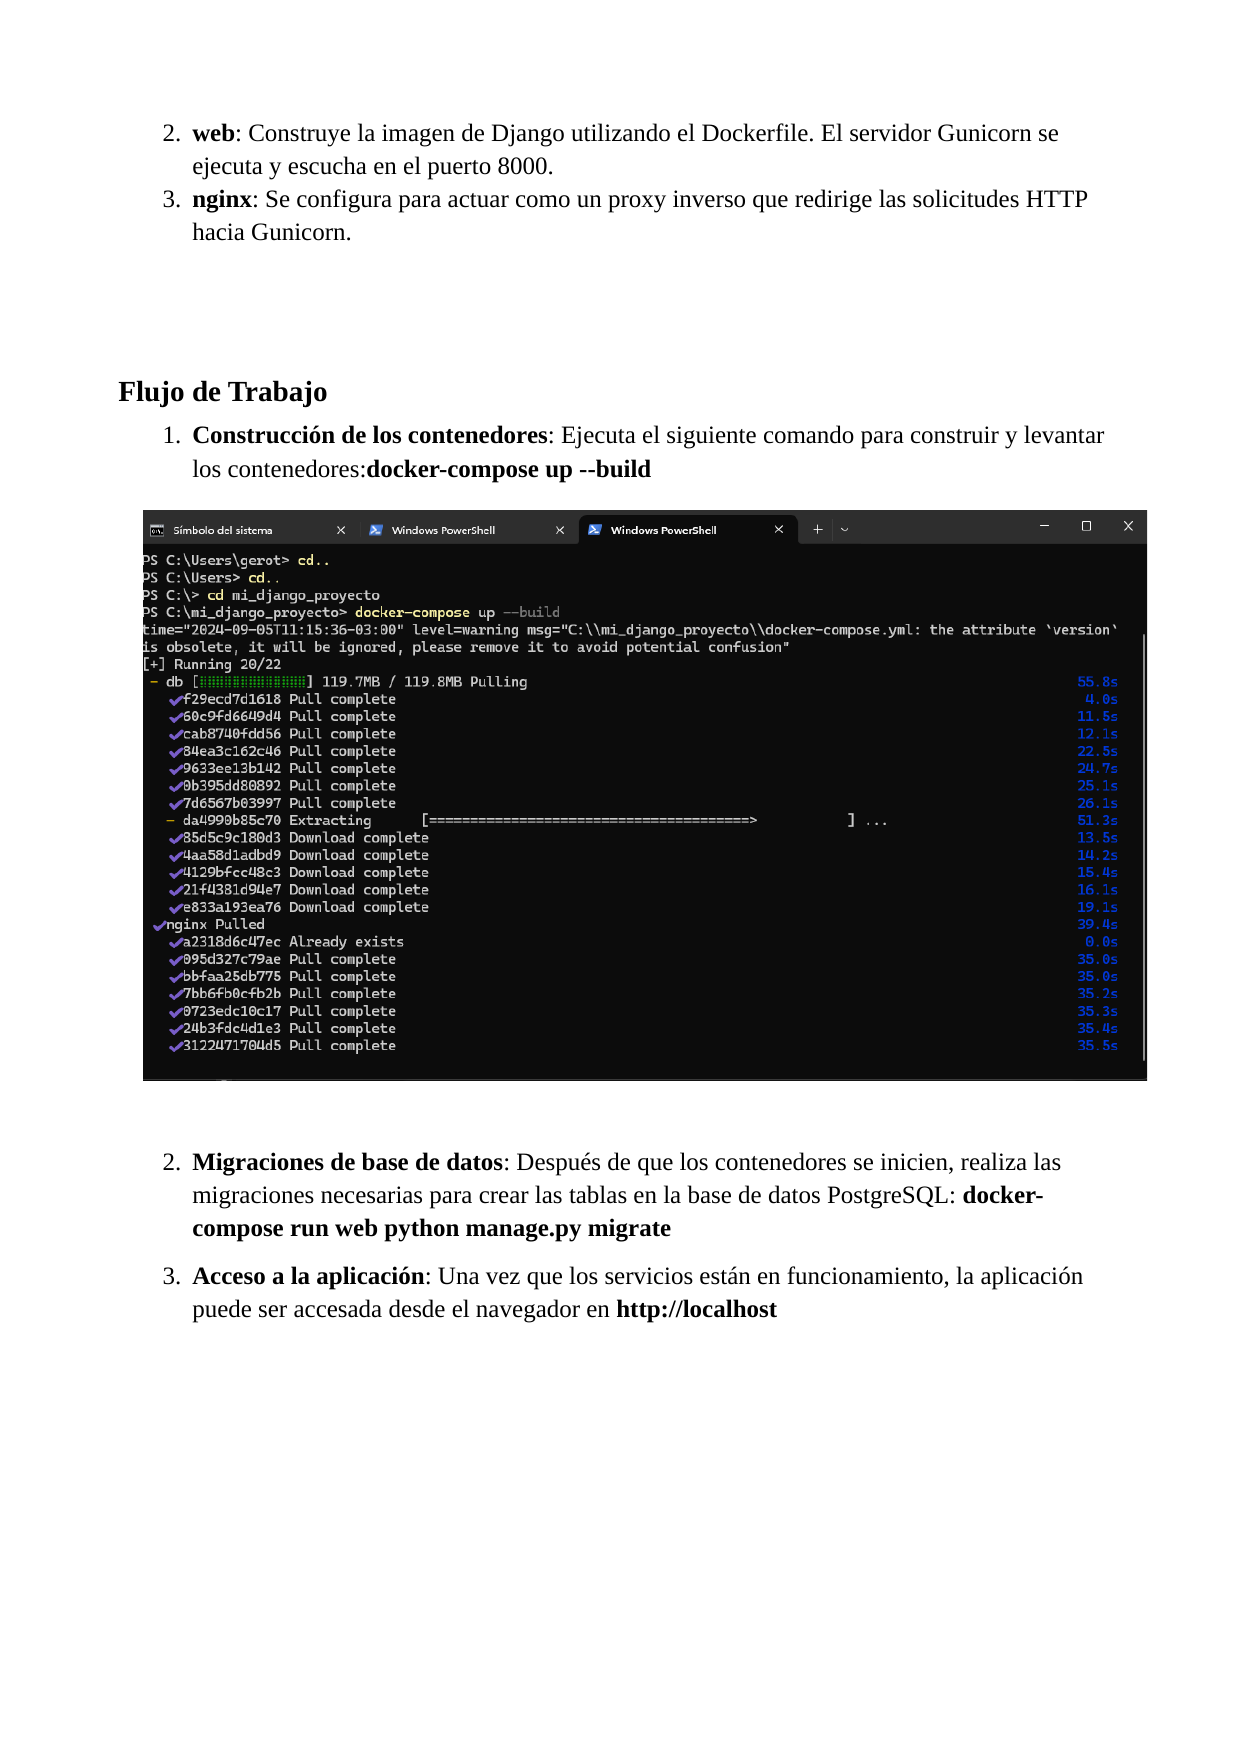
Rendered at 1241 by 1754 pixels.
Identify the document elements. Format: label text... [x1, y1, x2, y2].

picture [143, 510, 1148, 1081]
list nginx: Se configura para actuar como un proxy inverso que redirige las solicitudes HTTP hacia Gunicorn. [162, 184, 1122, 246]
list web: Construye la imagen de Django utilizando el Dockerfile. El servidor Gunicorn se ejecuta y escucha en el puerto 8000. [162, 118, 1122, 180]
list Acceso a la aplicación: Una vez que los servicios están en funcionamiento, la aplicación puede ser accesada desde el navegador en http://localhost [162, 1261, 1122, 1323]
subtitle Flujo de Trabajo [118, 374, 1122, 408]
list Migraciones de base de datos: Después de que los contenedores se inicien, realiza las migraciones necesarias para crear las tablas en la base de datos PostgreSQL: docker-compose run web python manage.py migrate [162, 1147, 1122, 1242]
list Construcción de los contenedores: Ejecuta el siguiente comando para construir y levantar los contenedores:docker-compose up --build [162, 421, 1122, 482]
